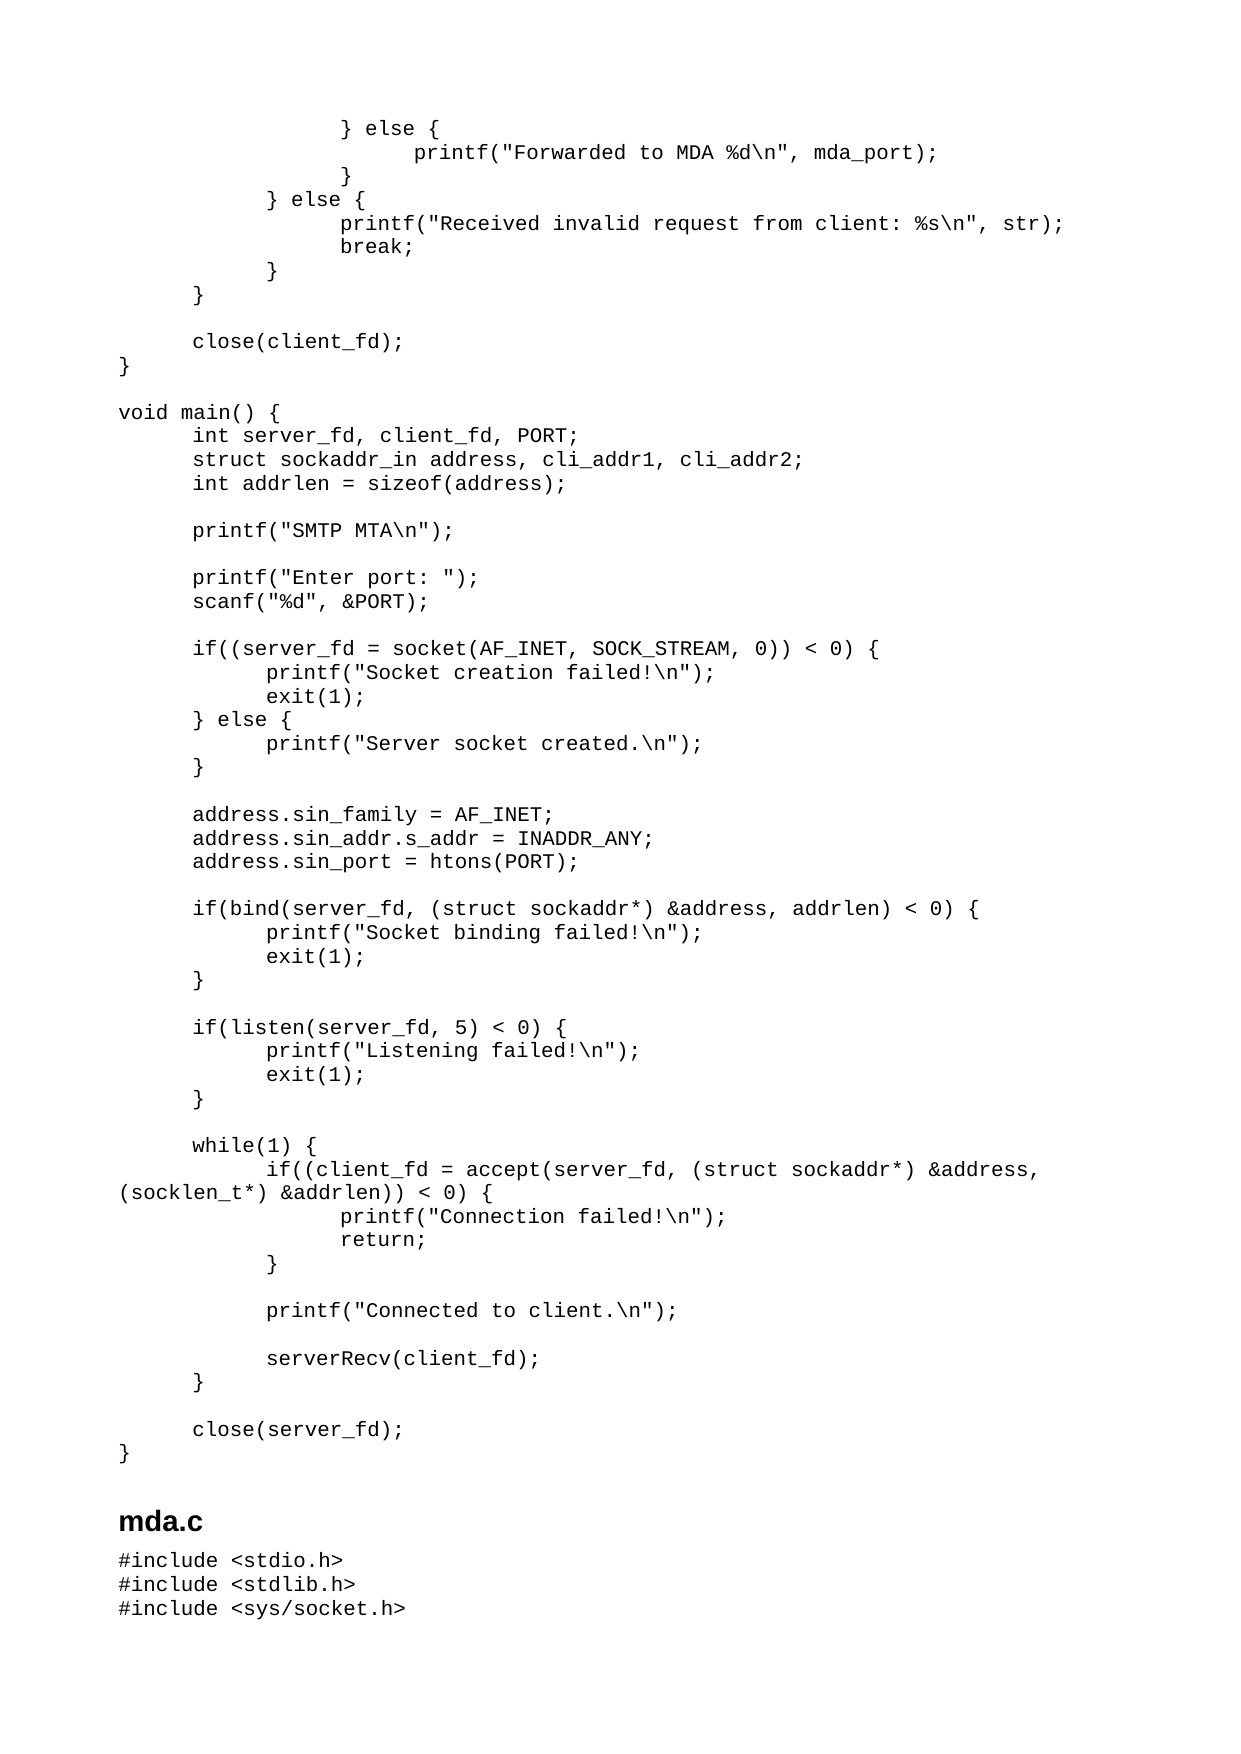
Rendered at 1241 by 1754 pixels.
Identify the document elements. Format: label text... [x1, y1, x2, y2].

text break; [118, 236, 1122, 260]
text address.sin_family = AF_INET; [118, 804, 1122, 827]
text if((server_fd = socket(AF_INET, SOCK_STREAM, 0)) < 0) { [118, 638, 1122, 662]
text while(1) { [118, 1135, 1122, 1158]
text scanf("%d", &PORT); [118, 591, 1122, 615]
text } [118, 284, 1122, 307]
text printf("Connection failed!\n"); [118, 1206, 1122, 1229]
text } [118, 1371, 1122, 1395]
text int server_fd, client_fd, PORT; [118, 426, 1122, 449]
text } [118, 757, 1122, 780]
text } [118, 1088, 1122, 1111]
text } [118, 165, 1122, 189]
text printf("Enter port: "); [118, 567, 1122, 591]
text } else { [118, 118, 1122, 142]
text address.sin_port = htons(PORT); [118, 851, 1122, 875]
text } [118, 1253, 1122, 1277]
text int addrlen = sizeof(address); [118, 473, 1122, 496]
text serverRecv(client_fd); [118, 1348, 1122, 1371]
text #include <stdio.h> [118, 1550, 1122, 1574]
text close(client_fd); [118, 331, 1122, 354]
text } [118, 969, 1122, 993]
text } [118, 1442, 1122, 1466]
text exit(1); [118, 1064, 1122, 1088]
text printf("Listening failed!\n"); [118, 1040, 1122, 1064]
text } else { [118, 709, 1122, 733]
text exit(1); [118, 686, 1122, 709]
text if((client_fd = accept(server_fd, (struct sockaddr*) &address, (socklen_t*) &addrlen)) < 0) { [118, 1158, 1122, 1206]
text printf("Socket creation failed!\n"); [118, 662, 1122, 686]
text if(listen(server_fd, 5) < 0) { [118, 1017, 1122, 1040]
text printf("Connected to client.\n"); [118, 1300, 1122, 1324]
text printf("SMTP MTA\n"); [118, 520, 1122, 544]
text struct sockaddr_in address, cli_addr1, cli_addr2; [118, 449, 1122, 473]
text } [118, 354, 1122, 378]
text printf("Received invalid request from client: %s\n", str); [118, 213, 1122, 236]
text #include <stdlib.h> [118, 1574, 1122, 1598]
text printf("Server socket created.\n"); [118, 733, 1122, 757]
subtitle mda.c [118, 1504, 1122, 1538]
text address.sin_addr.s_addr = INADDR_ANY; [118, 827, 1122, 851]
text exit(1); [118, 946, 1122, 969]
text return; [118, 1229, 1122, 1253]
text close(server_fd); [118, 1419, 1122, 1442]
text } [118, 260, 1122, 284]
text void main() { [118, 402, 1122, 426]
text } else { [118, 189, 1122, 213]
text #include <sys/socket.h> [118, 1598, 1122, 1621]
text if(bind(server_fd, (struct sockaddr*) &address, addrlen) < 0) { [118, 898, 1122, 922]
text printf("Socket binding failed!\n"); [118, 922, 1122, 946]
text printf("Forwarded to MDA %d\n", mda_port); [118, 142, 1122, 165]
